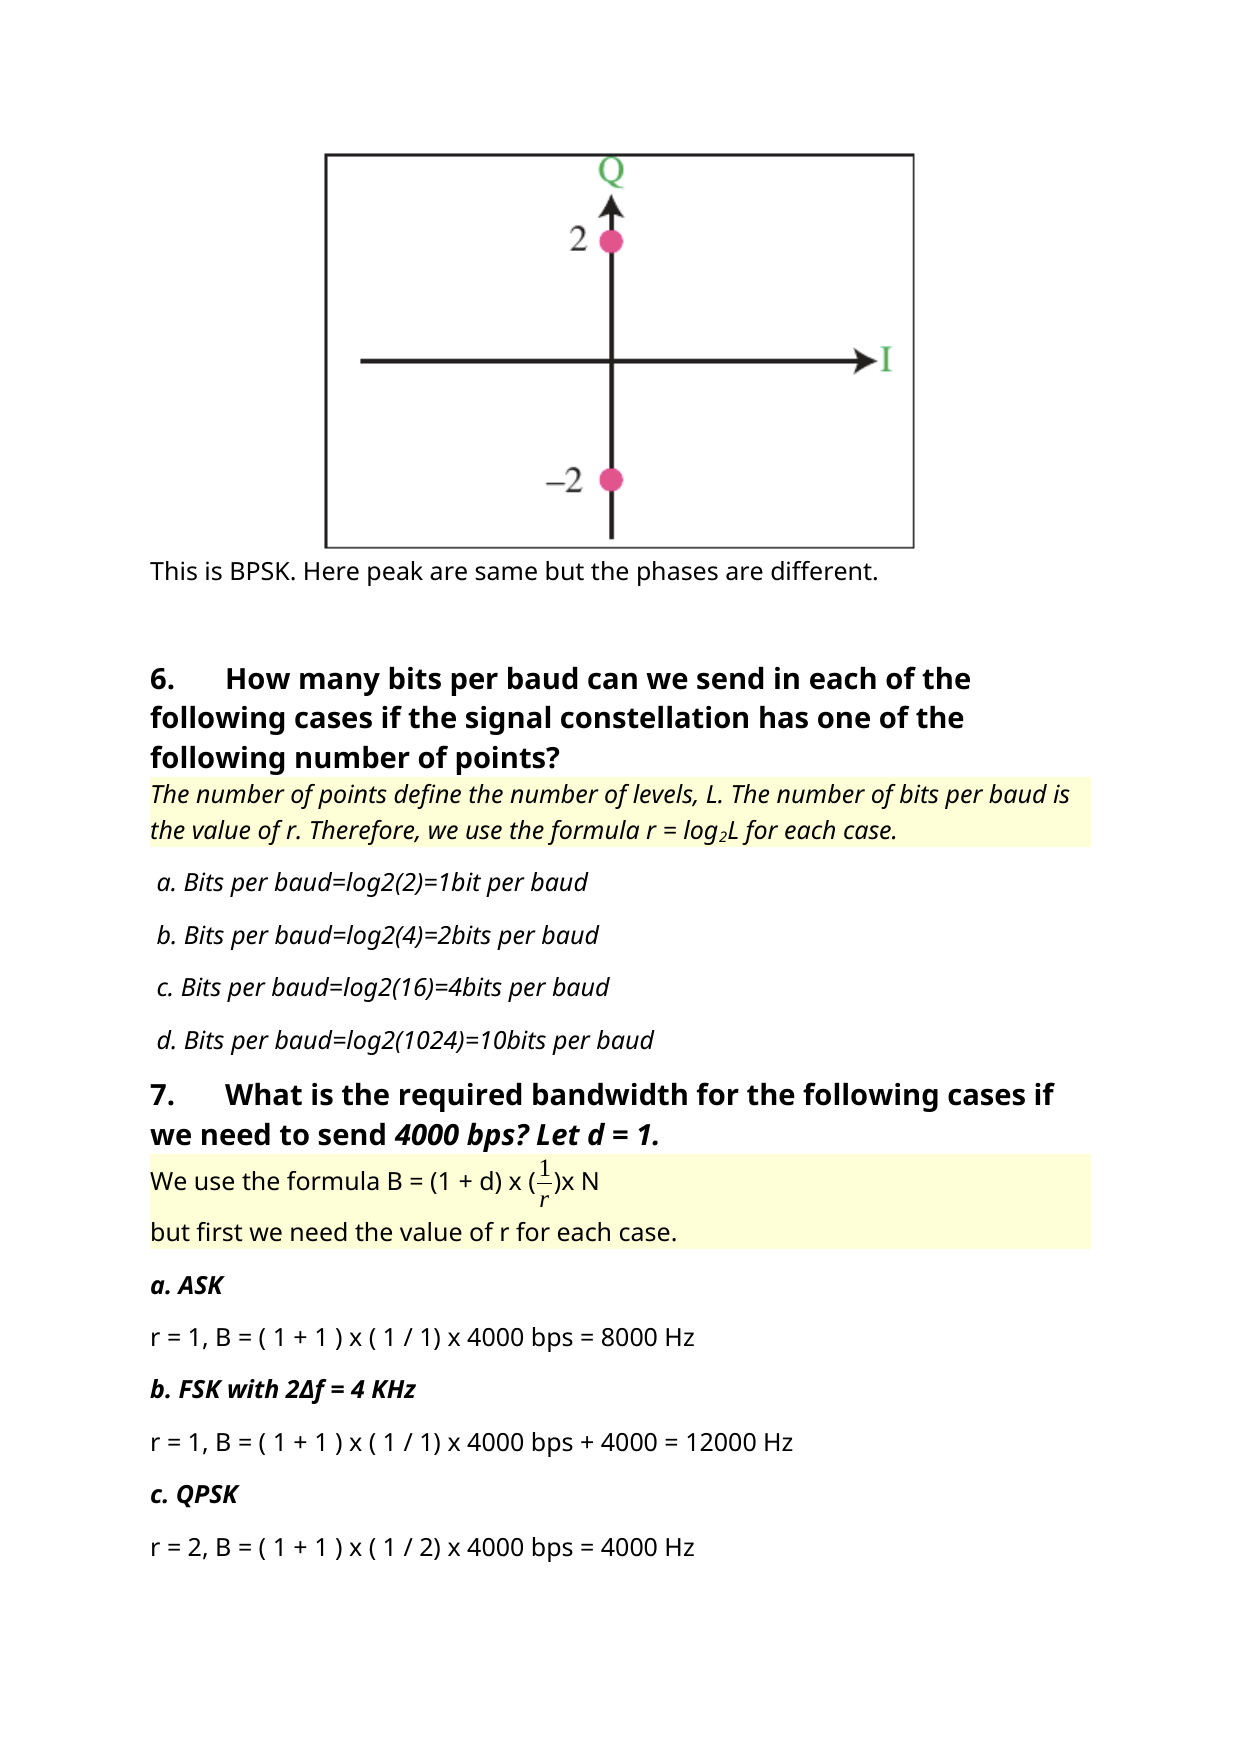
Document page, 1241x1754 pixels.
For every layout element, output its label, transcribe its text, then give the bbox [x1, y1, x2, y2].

text The number of points define the number of levels, L. The number of bits per baud is the value of r. Therefore, we use the formula r = log2L for each case. [150, 777, 1091, 847]
picture [320, 150, 921, 552]
text r = 2, B = ( 1 + 1 ) x ( 1 / 2) x 4000 bps = 4000 Hz [150, 1529, 1091, 1563]
subtitle What is the required bandwidth for the following cases if we need to send 4000 bps? Let d = 1. [150, 1075, 1091, 1154]
text b. Bits per baud=log2​(4)=2bits per baud [150, 917, 1091, 952]
text c. Bits per baud=log2​(16)=4bits per baud [150, 970, 1091, 1004]
text This is BPSK. Here peak are same but the phases are different. [150, 150, 1091, 587]
text r = 1, B = ( 1 + 1 ) x ( 1 / 1) x 4000 bps + 4000 = 12000 Hz [150, 1424, 1091, 1459]
text c. QPSK [150, 1477, 1091, 1511]
subtitle How many bits per baud can we send in each of the following cases if the signal constellation has one of the following number of points? [150, 658, 1091, 777]
text a. ASK [150, 1267, 1091, 1301]
text r = 1, B = ( 1 + 1 ) x ( 1 / 1) x 4000 bps = 8000 Hz [150, 1320, 1091, 1354]
text We use the formula B = (1 + d) x ()x N but first we need the value of r for each case. [150, 1154, 1091, 1249]
text b. FSK with 2Δf = 4 KHz [150, 1372, 1091, 1406]
text d. Bits per baud=log2​(1024)=10bits per baud [150, 1022, 1091, 1056]
text a. Bits per baud=log2​(2)=1bit per baud [150, 865, 1091, 899]
